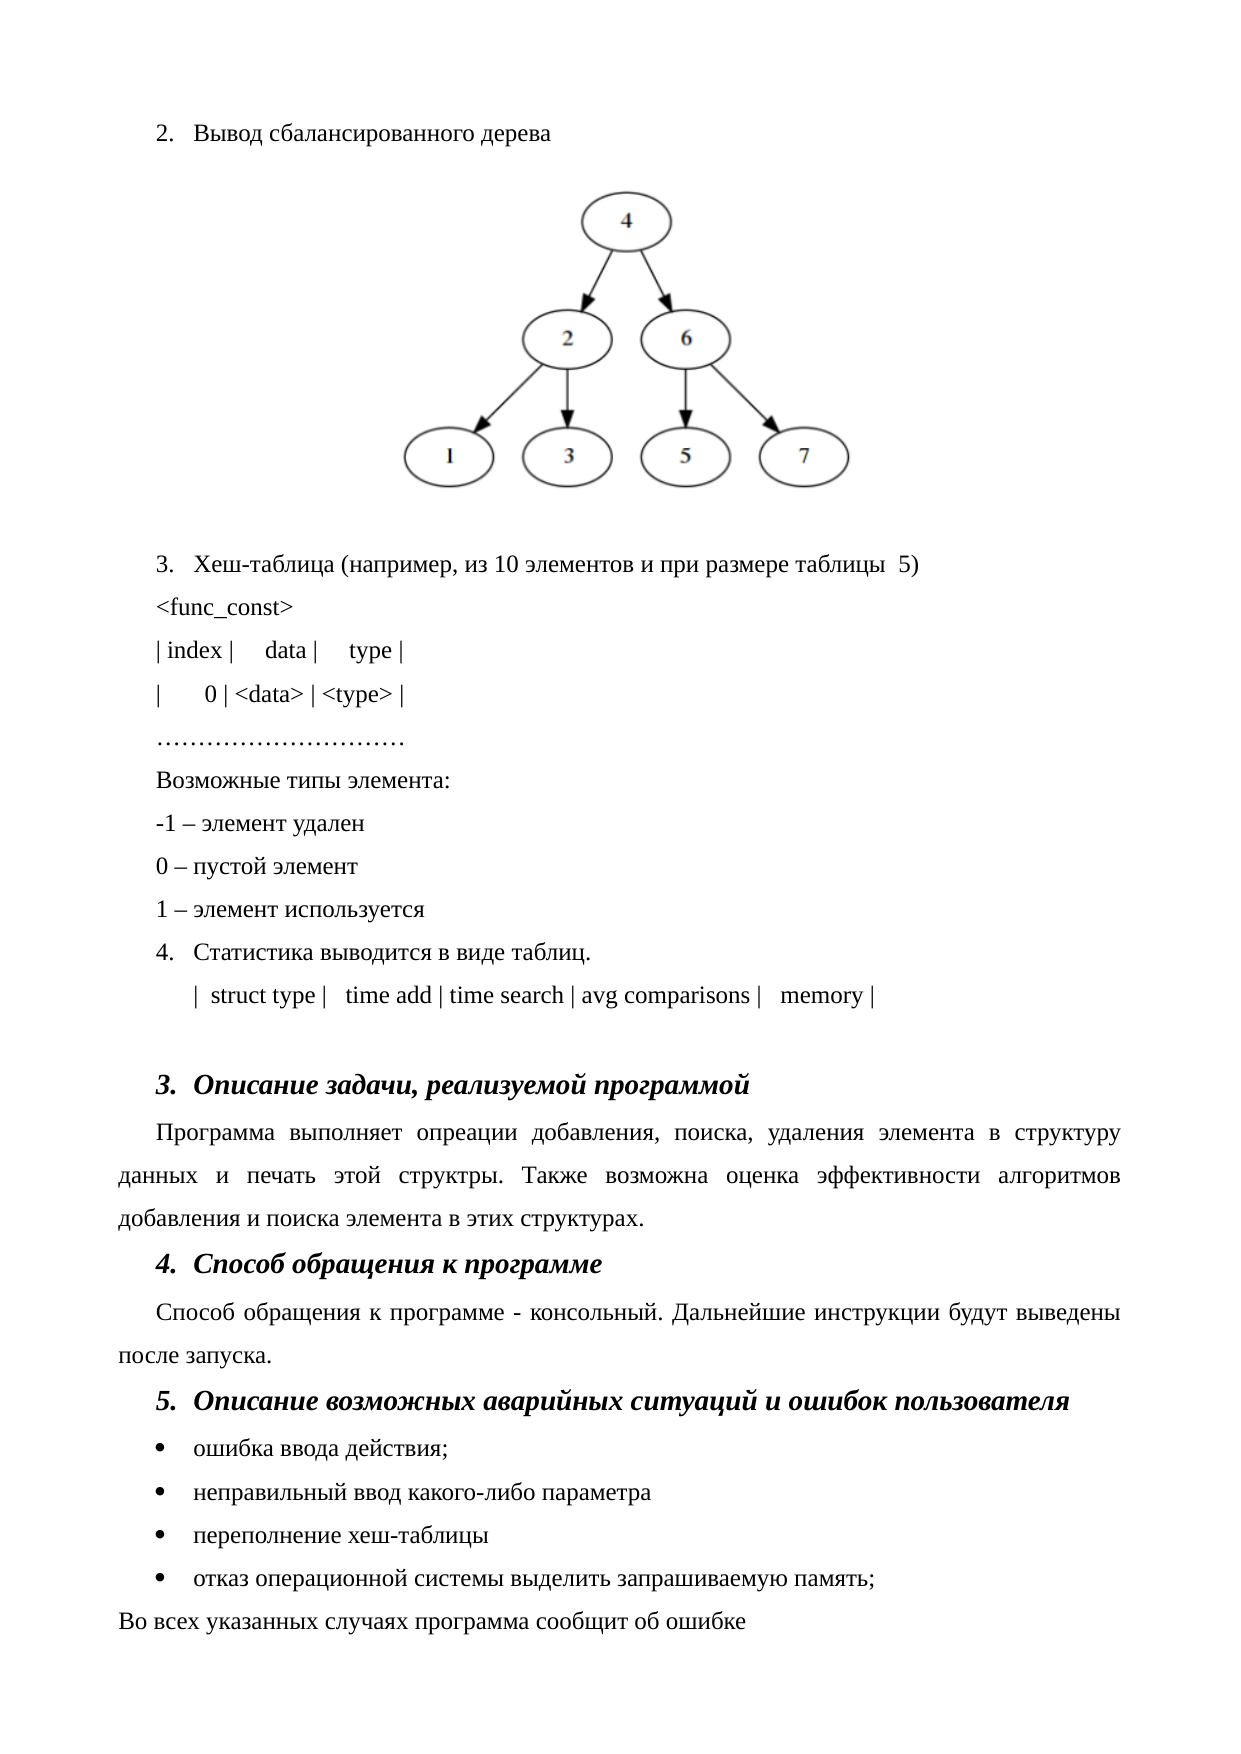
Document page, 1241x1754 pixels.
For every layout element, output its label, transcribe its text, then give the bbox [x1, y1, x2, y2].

text Возможные типы элемента: [156, 765, 1122, 794]
text ………………………… [156, 722, 1122, 751]
list Хеш-таблица (например, из 10 элементов и при размере таблицы 5) [156, 549, 1122, 578]
text | 0 | <data> | <type> | [156, 679, 1122, 707]
list | struct type | time add | time search | avg comparisons | memory | [156, 981, 1122, 1009]
list Описание возможных аварийных ситуаций и ошибок пользователя [156, 1383, 1122, 1417]
list отказ операционной системы выделить запрашиваемую память; [156, 1563, 1122, 1592]
text | index | data | type | [156, 636, 1122, 664]
text Программа выполняет опреации добавления, поиска, удаления элемента в структуру данных и печать этой структры. Также возможна оценка эффективности алгоритмов добавления и поиска элемента в этих структурах. [118, 1117, 1122, 1232]
list Вывод сбалансированного дерева [156, 118, 1122, 147]
text Способ обращения к программе - консольный. Дальнейшие инструкции будут выведены после запуска. [118, 1297, 1122, 1369]
picture [368, 161, 872, 510]
text Во всех указанных случаях программа сообщит об ошибке [118, 1606, 1122, 1635]
list переполнение хеш-таблицы [156, 1520, 1122, 1548]
text <func_const> [156, 592, 1122, 621]
list неправильный ввод какого-либо параметра [156, 1477, 1122, 1505]
list Способ обращения к программе [156, 1247, 1122, 1280]
text 1 – элемент используется [156, 894, 1122, 923]
list ошибка ввода действия; [156, 1433, 1122, 1462]
list Описание задачи, реализуемой программой [156, 1067, 1122, 1100]
text 0 – пустой элемент [156, 851, 1122, 880]
text -1 – элемент удален [156, 808, 1122, 837]
list Статистика выводится в виде таблиц. [156, 937, 1122, 966]
